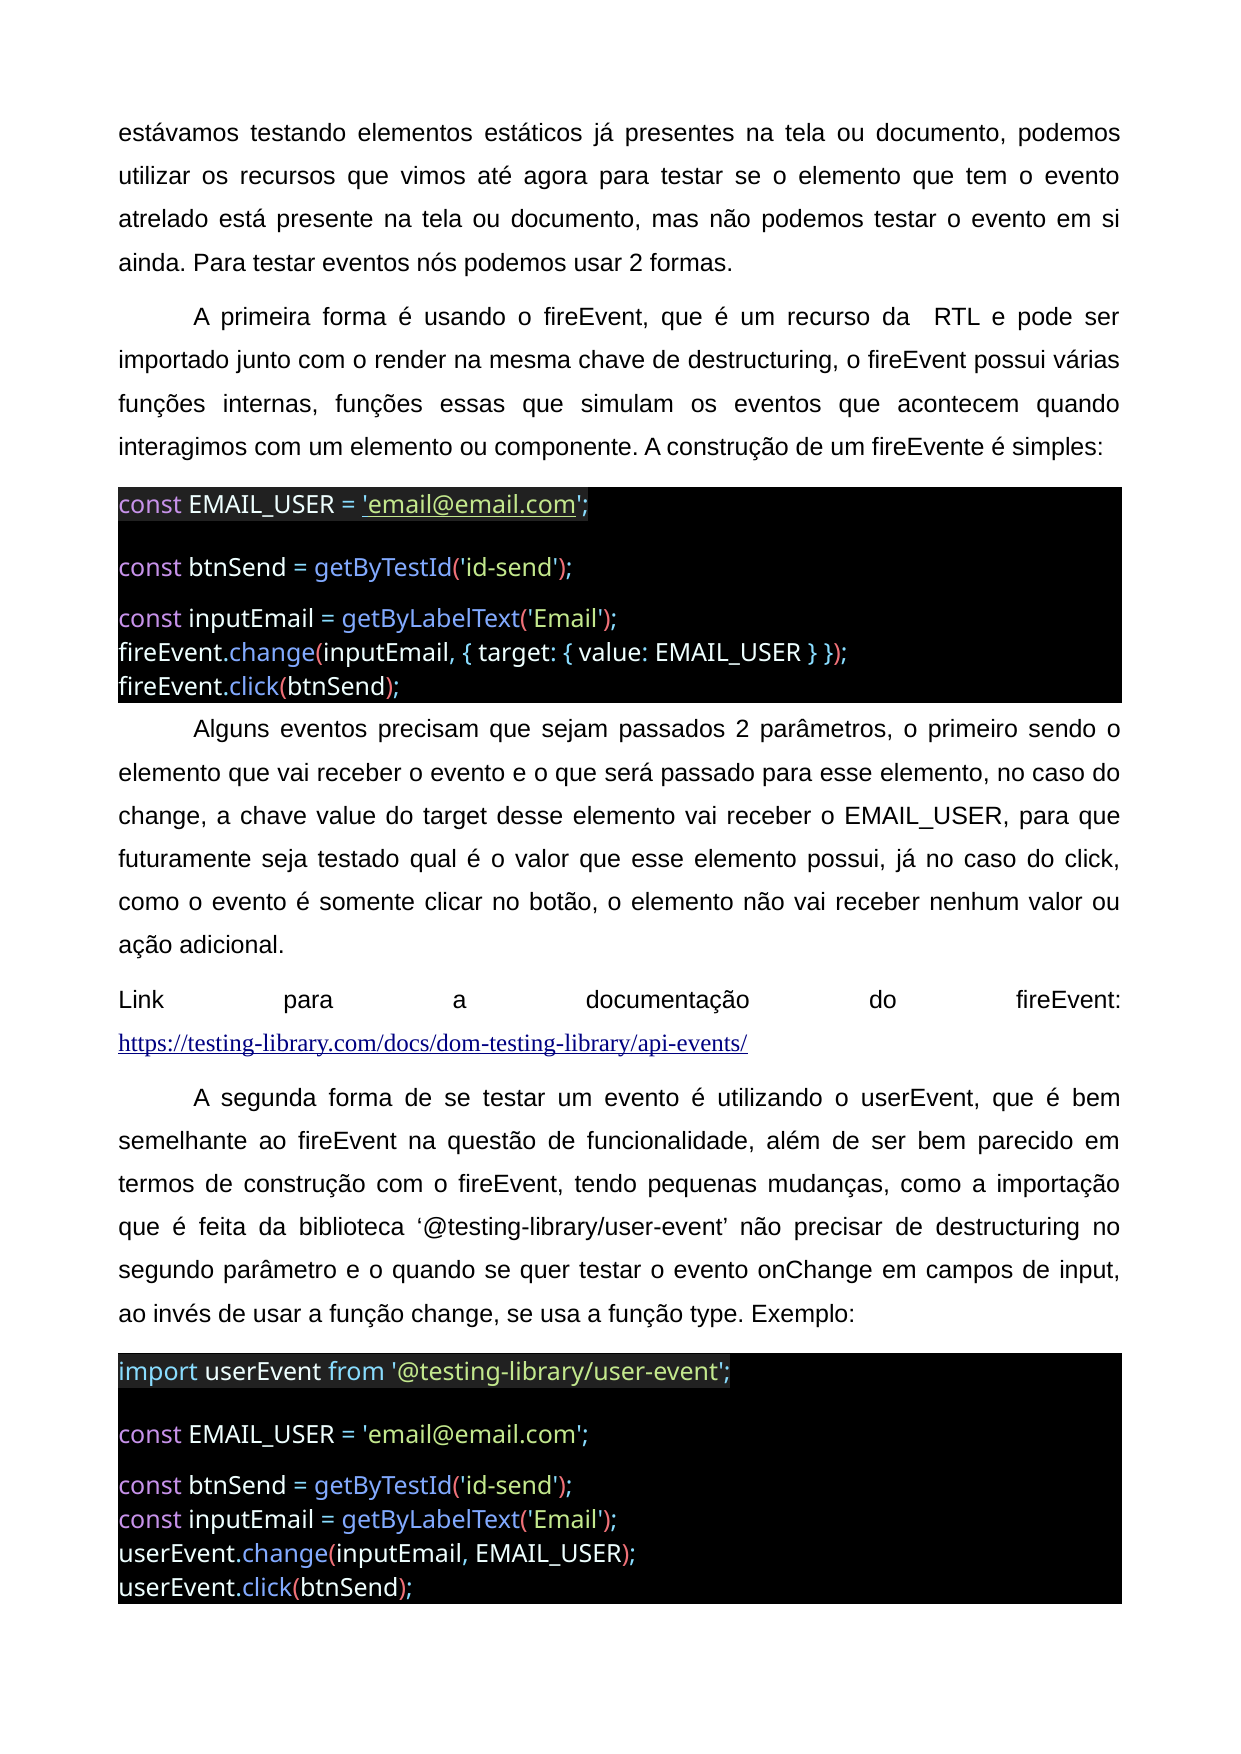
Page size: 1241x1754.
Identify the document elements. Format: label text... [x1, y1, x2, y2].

text const EMAIL_USER = 'email@email.com'; [118, 487, 1122, 521]
text import userEvent from '@testing-library/user-event'; [118, 1353, 1122, 1388]
text const btnSend = getByTestId('id-send'); [118, 549, 1122, 583]
text Alguns eventos precisam que sejam passados 2 parâmetros, o primeiro sendo o elemento que vai receber o evento e o que será passado para esse elemento, no caso do change, a chave value do target desse elemento vai receber o EMAIL_USER, para que futuramente seja testado qual é o valor que esse elemento possui, já no caso do click, como o evento é somente clicar no botão, o elemento não vai receber nenhum valor ou ação adicional. [118, 714, 1122, 959]
text const inputEmail = getByLabelText('Email'); [118, 1501, 1122, 1536]
text const EMAIL_USER = 'email@email.com'; [118, 1416, 1122, 1450]
text userEvent.change(inputEmail, EMAIL_USER); [118, 1536, 1122, 1569]
text A segunda forma de se testar um evento é utilizando o userEvent, que é bem semelhante ao fireEvent na questão de funcionalidade, além de ser bem parecido em termos de construção com o fireEvent, tendo pequenas mudanças, como a importação que é feita da biblioteca ‘@testing-library/user-event’ não precisar de destructuring no segundo parâmetro e o quando se quer testar o evento onChange em campos de input, ao invés de usar a função change, se usa a função type. Exemplo: [118, 1083, 1122, 1327]
text fireEvent.click(btnSend); [118, 669, 1122, 703]
text userEvent.click(btnSend); [118, 1569, 1122, 1604]
text const inputEmail = getByLabelText('Email'); [118, 601, 1122, 634]
text Link para a documentação do fireEvent: https://testing-library.com/docs/dom-testing-library/api-events/ [118, 985, 1122, 1057]
text const btnSend = getByTestId('id-send'); [118, 1467, 1122, 1501]
text A primeira forma é usando o fireEvent, que é um recurso da RTL e pode ser importado junto com o render na mesma chave de destructuring, o fireEvent possui várias funções internas, funções essas que simulam os eventos que acontecem quando interagimos com um elemento ou componente. A construção de um fireEvente é simples: [118, 302, 1122, 461]
text fireEvent.change(inputEmail, { target: { value: EMAIL_USER } }); [118, 634, 1122, 669]
text estávamos testando elementos estáticos já presentes na tela ou documento, podemos utilizar os recursos que vimos até agora para testar se o elemento que tem o evento atrelado está presente na tela ou documento, mas não podemos testar o evento em si ainda. Para testar eventos nós podemos usar 2 formas. [118, 118, 1122, 276]
